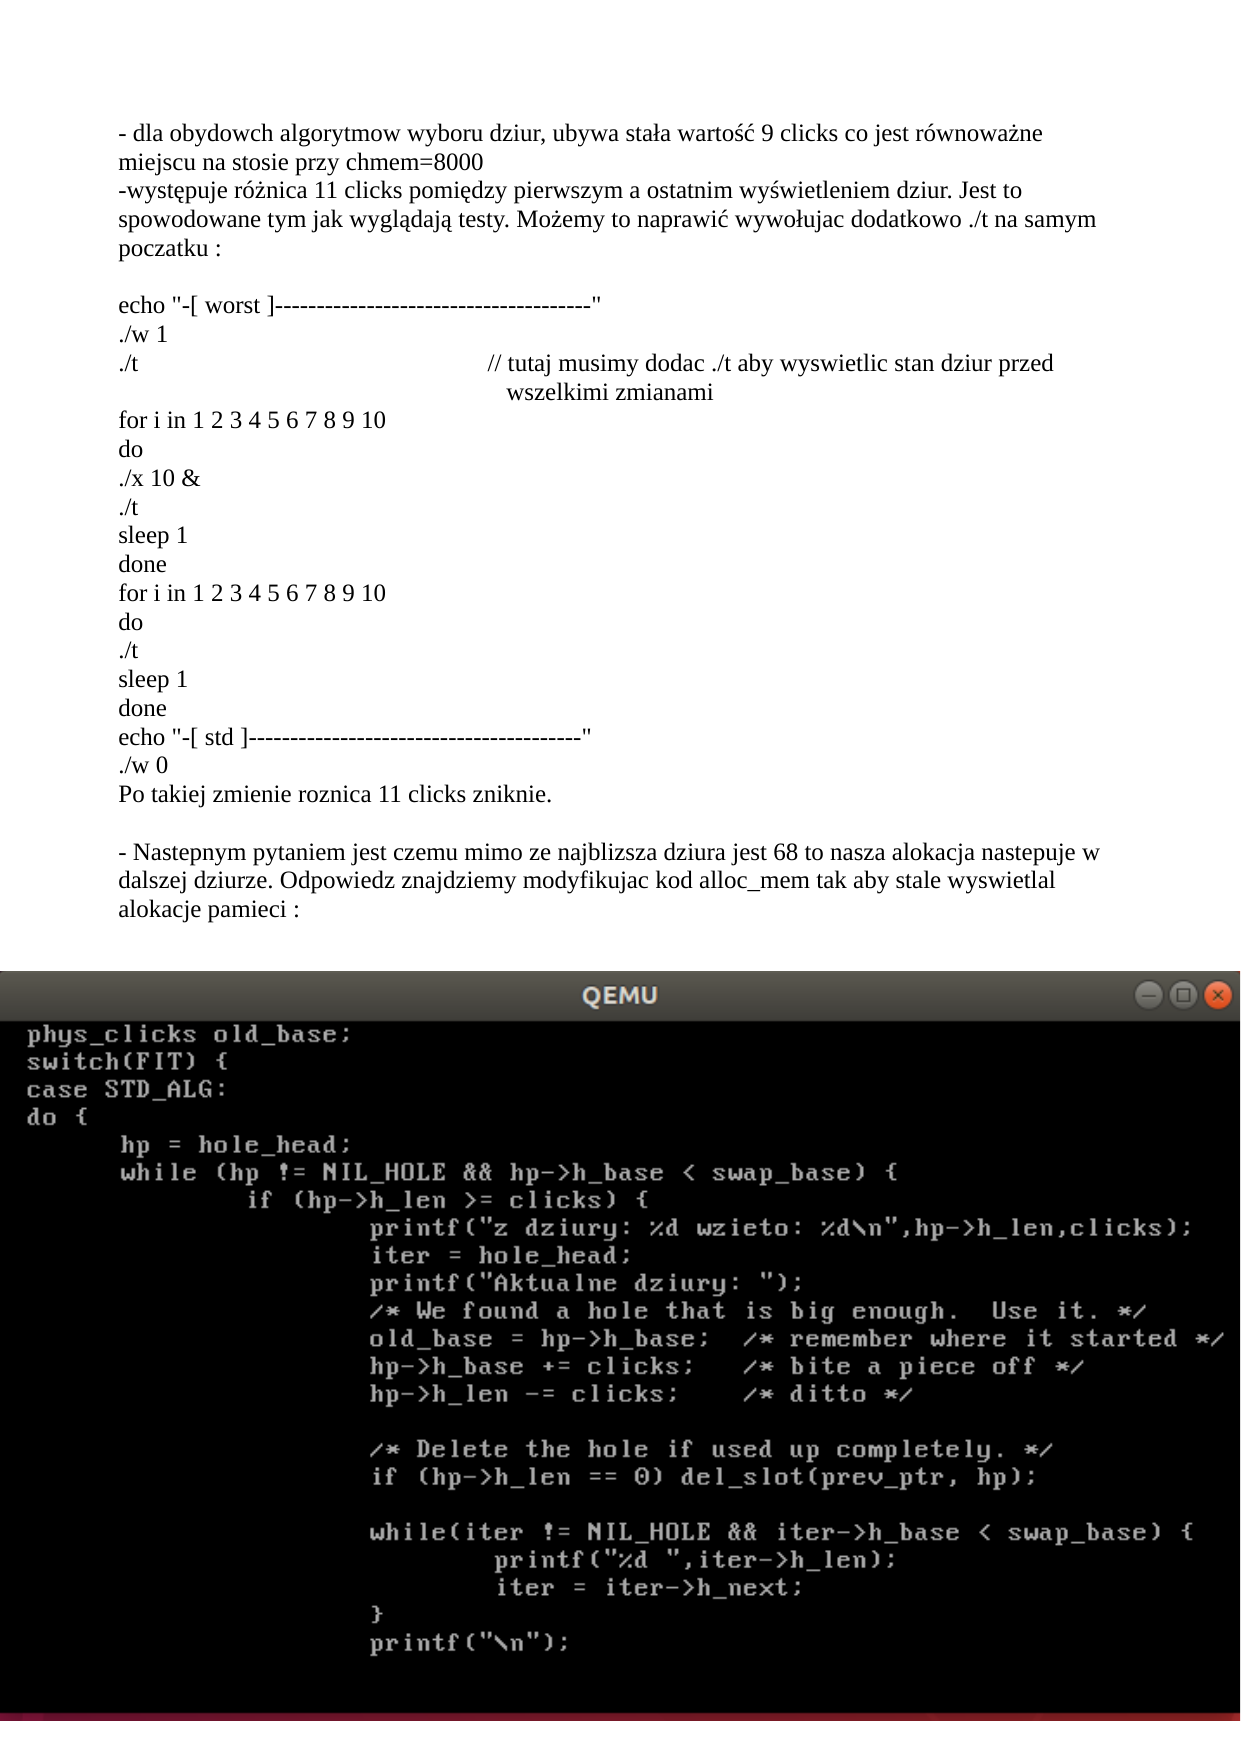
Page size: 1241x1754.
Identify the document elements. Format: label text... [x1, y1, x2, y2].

text ./t [118, 636, 1122, 664]
text echo "-[ std ]----------------------------------------" [118, 722, 1122, 751]
text sleep 1 [118, 521, 1122, 549]
text - dla obydowch algorytmow wyboru dziur, ubywa stała wartość 9 clicks co jest równoważne miejscu na stosie przy chmem=8000 [118, 118, 1122, 176]
text done [118, 693, 1122, 722]
text done [118, 549, 1122, 578]
text for i in 1 2 3 4 5 6 7 8 9 10 [118, 406, 1122, 434]
text ./w 1 [118, 319, 1122, 348]
text do [118, 434, 1122, 463]
text ./t [118, 492, 1122, 521]
text for i in 1 2 3 4 5 6 7 8 9 10 [118, 578, 1122, 607]
text sleep 1 [118, 664, 1122, 693]
text ./x 10 & [118, 463, 1122, 492]
text ./w 0 [118, 751, 1122, 779]
text -występuje różnica 11 clicks pomiędzy pierwszym a ostatnim wyświetleniem dziur. Jest to spowodowane tym jak wyglądają testy. Możemy to naprawić wywołujac dodatkowo ./t na samym poczatku : [118, 176, 1122, 262]
text - Nastepnym pytaniem jest czemu mimo ze najblizsza dziura jest 68 to nasza alokacja nastepuje w dalszej dziurze. Odpowiedz znajdziemy modyfikujac kod alloc_mem tak aby stale wyswietlal alokacje pamieci : [118, 837, 1122, 923]
text echo "-[ worst ]--------------------------------------" [118, 291, 1122, 319]
picture [128, 971, 1048, 1721]
text Po takiej zmienie roznica 11 clicks zniknie. [118, 779, 1122, 808]
text do [118, 607, 1122, 636]
text ./t // tutaj musimy dodac ./t aby wyswietlic stan dziur przed wszelkimi zmianami [118, 348, 1122, 406]
